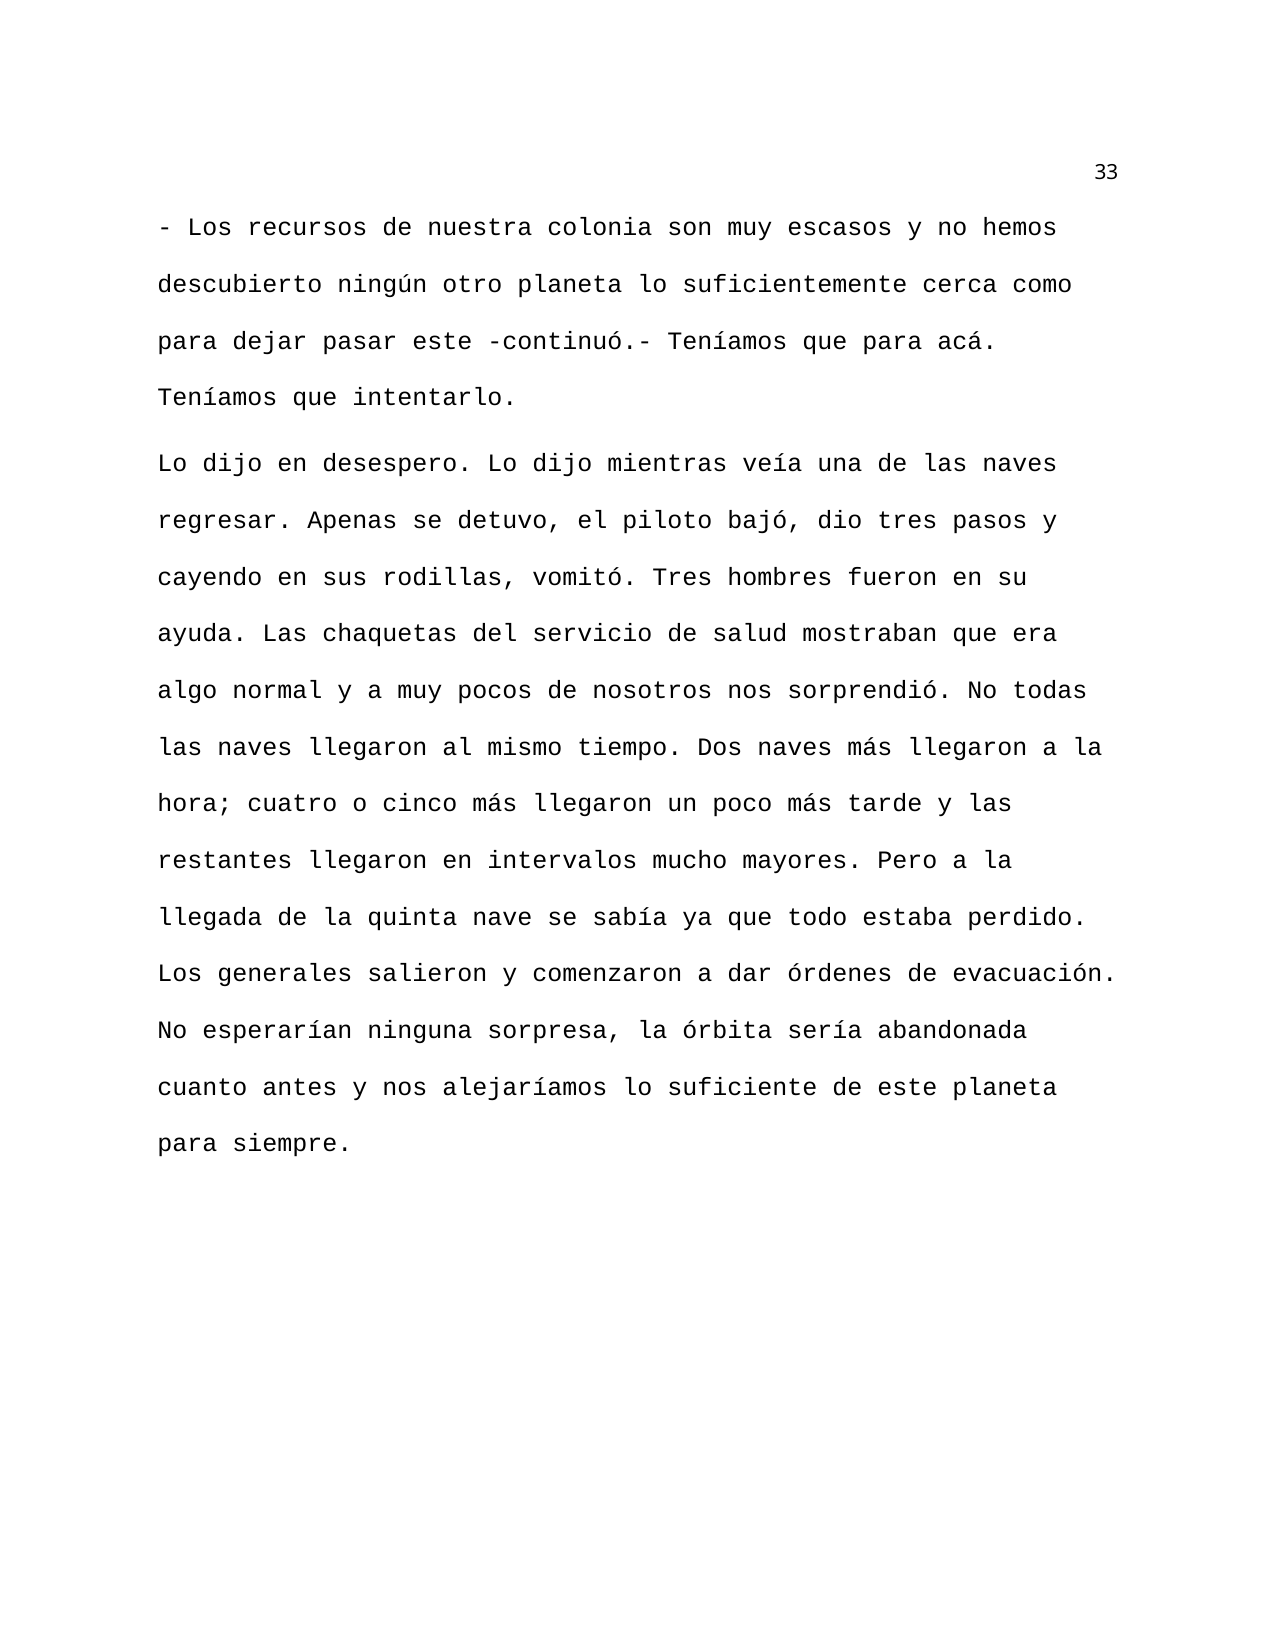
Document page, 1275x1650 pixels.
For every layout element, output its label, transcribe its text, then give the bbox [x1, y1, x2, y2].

text Lo dijo en desespero. Lo dijo mientras veía una de las naves regresar. Apenas se detuvo, el piloto bajó, dio tres pasos y cayendo en sus rodillas, vomitó. Tres hombres fueron en su ayuda. Las chaquetas del servicio de salud mostraban que era algo normal y a muy pocos de nosotros nos sorprendió. No todas las naves llegaron al mismo tiempo. Dos naves más llegaron a la hora; cuatro o cinco más llegaron un poco más tarde y las restantes llegaron en intervalos mucho mayores. Pero a la llegada de la quinta nave se sabía ya que todo estaba perdido. Los generales salieron y comenzaron a dar órdenes de evacuación. No esperarían ninguna sorpresa, la órbita sería abandonada cuanto antes y nos alejaríamos lo suficiente de este planeta para siempre. [157, 451, 1118, 1159]
text - Los recursos de nuestra colonia son muy escasos y no hemos descubierto ningún otro planeta lo suficientemente cerca como para dejar pasar este -continuó.- Teníamos que para acá. Teníamos que intentarlo. [157, 215, 1118, 413]
